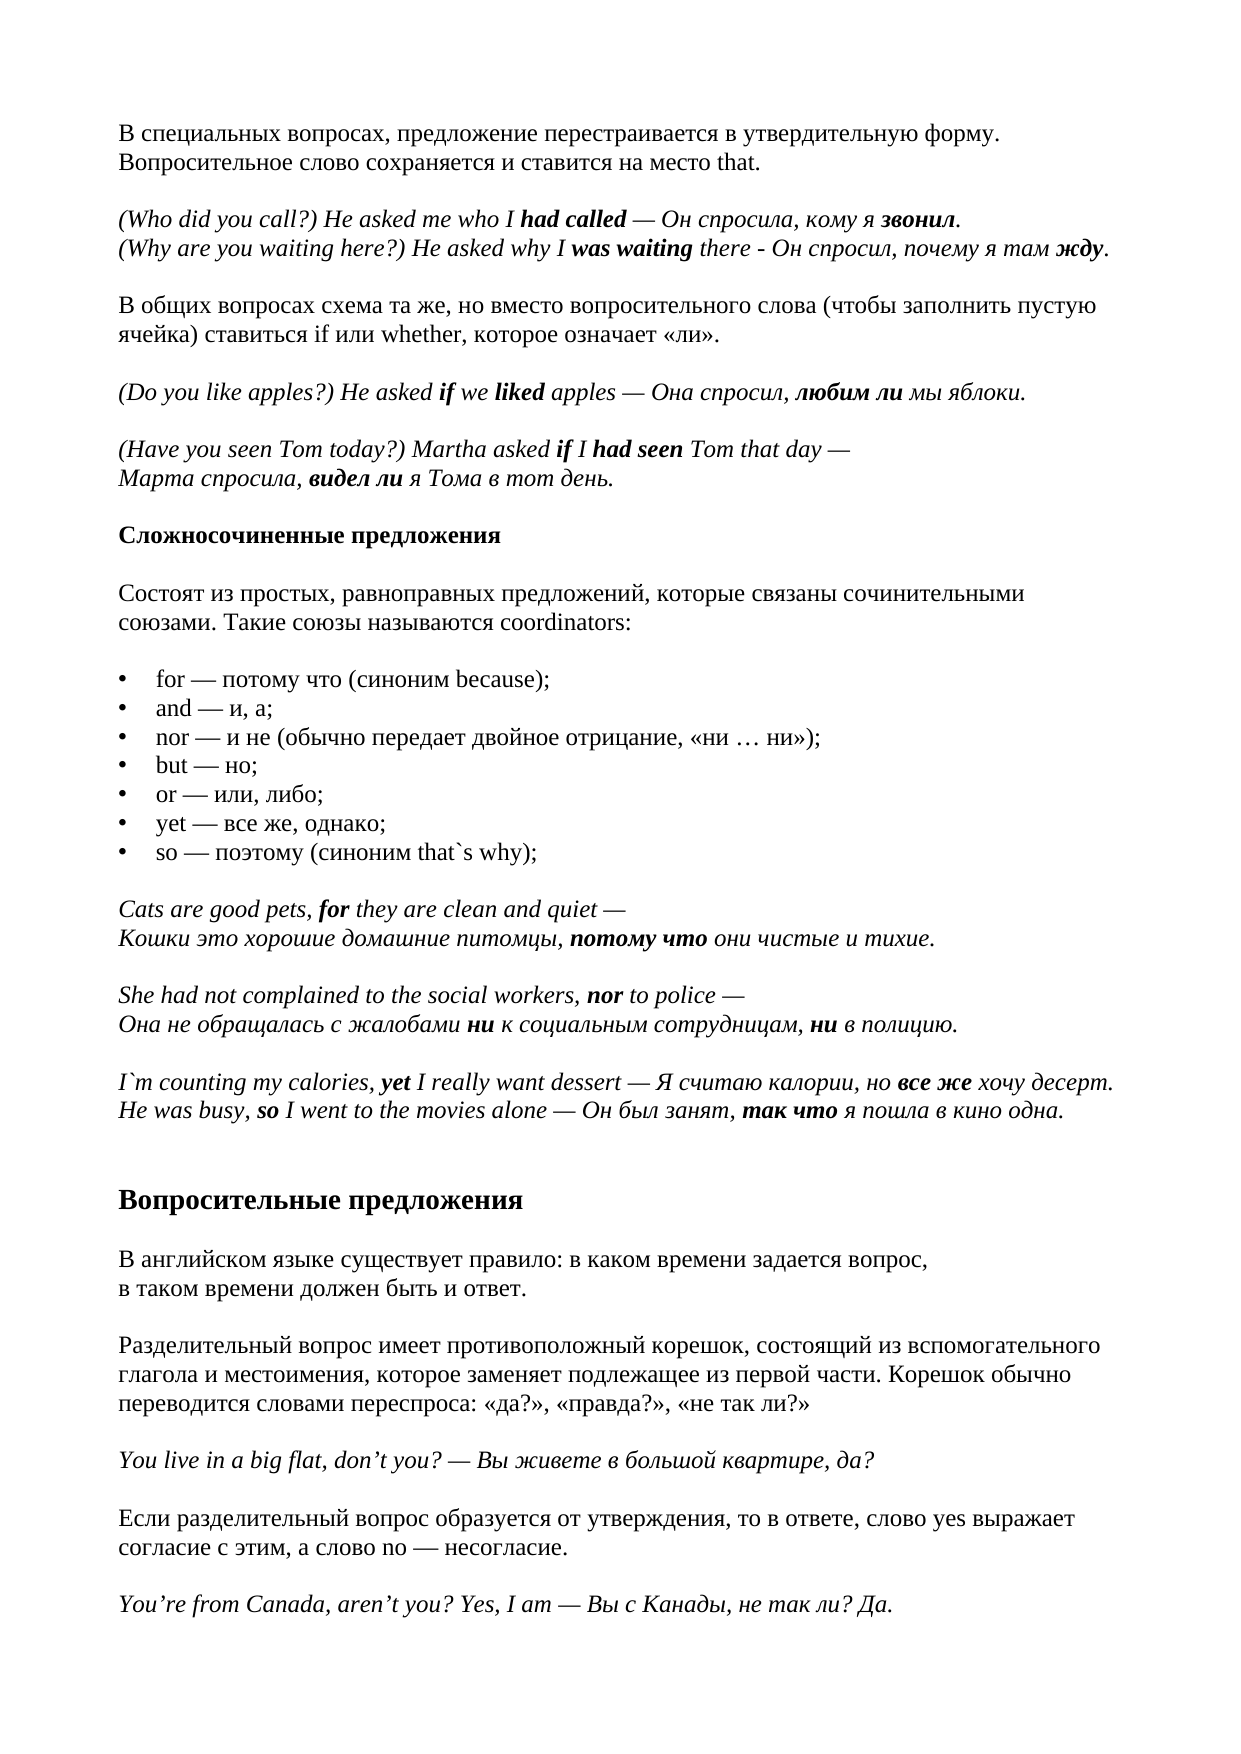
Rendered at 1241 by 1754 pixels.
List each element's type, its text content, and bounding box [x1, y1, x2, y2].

text Она не обращалась с жалобами ни к социальным сотрудницам, ни в полицию. [118, 1009, 1122, 1038]
list but — но; [118, 751, 1122, 779]
text согласие с этим, а слово no — несогласие. [118, 1532, 1122, 1560]
text Разделительный вопрос имеет противоположный корешок, состоящий из вспомогательного глагола и местоимения, которое заменяет подлежащее из первой части. Корешок обычно переводится словами переспроса: «да?», «правда?», «не так ли?» [118, 1330, 1122, 1417]
text Если разделительный вопрос образуется от утверждения, то в ответе, слово yes выражает [118, 1503, 1122, 1532]
text В общих вопросах схема та же, но вместо вопросительного слова (чтобы заполнить пустую ячейка) ставиться if или whether, которое означает «ли». [118, 291, 1122, 348]
text Вопросительные предложения [118, 1182, 1122, 1215]
list nor — и не (обычно передает двойное отрицание, «ни … ни»); [118, 722, 1122, 751]
text I`m counting my calories, yet I really want dessert — Я считаю калории, но все же хочу десерт. [118, 1067, 1122, 1096]
text (Why are you waiting here?) He asked why I was waiting there - Он спросил, почему я там жду. [118, 233, 1122, 262]
list yet — все же, однако; [118, 808, 1122, 837]
list so — поэтому (синоним that`s why); [118, 837, 1122, 866]
text В английском языке существует правило: в каком времени задается вопрос, [118, 1244, 1122, 1273]
text Сложносочиненные предложения [118, 521, 1122, 549]
text Cats are good pets, for they are clean and quiet — [118, 894, 1122, 923]
text You live in a big flat, don’t you? — Вы живете в большой квартире, да? [118, 1445, 1122, 1474]
list and — и, а; [118, 693, 1122, 722]
list for — потому что (синоним because); [118, 664, 1122, 693]
text В специальных вопросах, предложение перестраивается в утвердительную форму. [118, 118, 1122, 147]
text (Have you seen Tom today?) Martha asked if I had seen Tom that day — [118, 434, 1122, 463]
text (Do you like apples?) He asked if we liked apples — Она спросил, любим ли мы яблоки. [118, 377, 1122, 406]
text в таком времени должен быть и ответ. [118, 1273, 1122, 1302]
list or — или, либо; [118, 779, 1122, 808]
text He was busy, so I went to the movies alone — Он был занят, так что я пошла в кино одна. [118, 1096, 1122, 1124]
text Марта спросила, видел ли я Тома в тот день. [118, 463, 1122, 492]
text She had not complained to the social workers, nor to police — [118, 981, 1122, 1009]
text Состоят из простых, равноправных предложений, которые связаны сочинительными союзами. Такие союзы называются coordinators: [118, 578, 1122, 636]
text Кошки это хорошие домашние питомцы, потому что они чистые и тихие. [118, 923, 1122, 952]
text (Who did you call?) He asked me who I had called — Он спросила, кому я звонил. [118, 204, 1122, 233]
text You’re from Canada, aren’t you? Yes, I am — Вы с Канады, не так ли? Да. [118, 1589, 1122, 1618]
text Вопросительное слово сохраняется и ставится на место that. [118, 147, 1122, 176]
